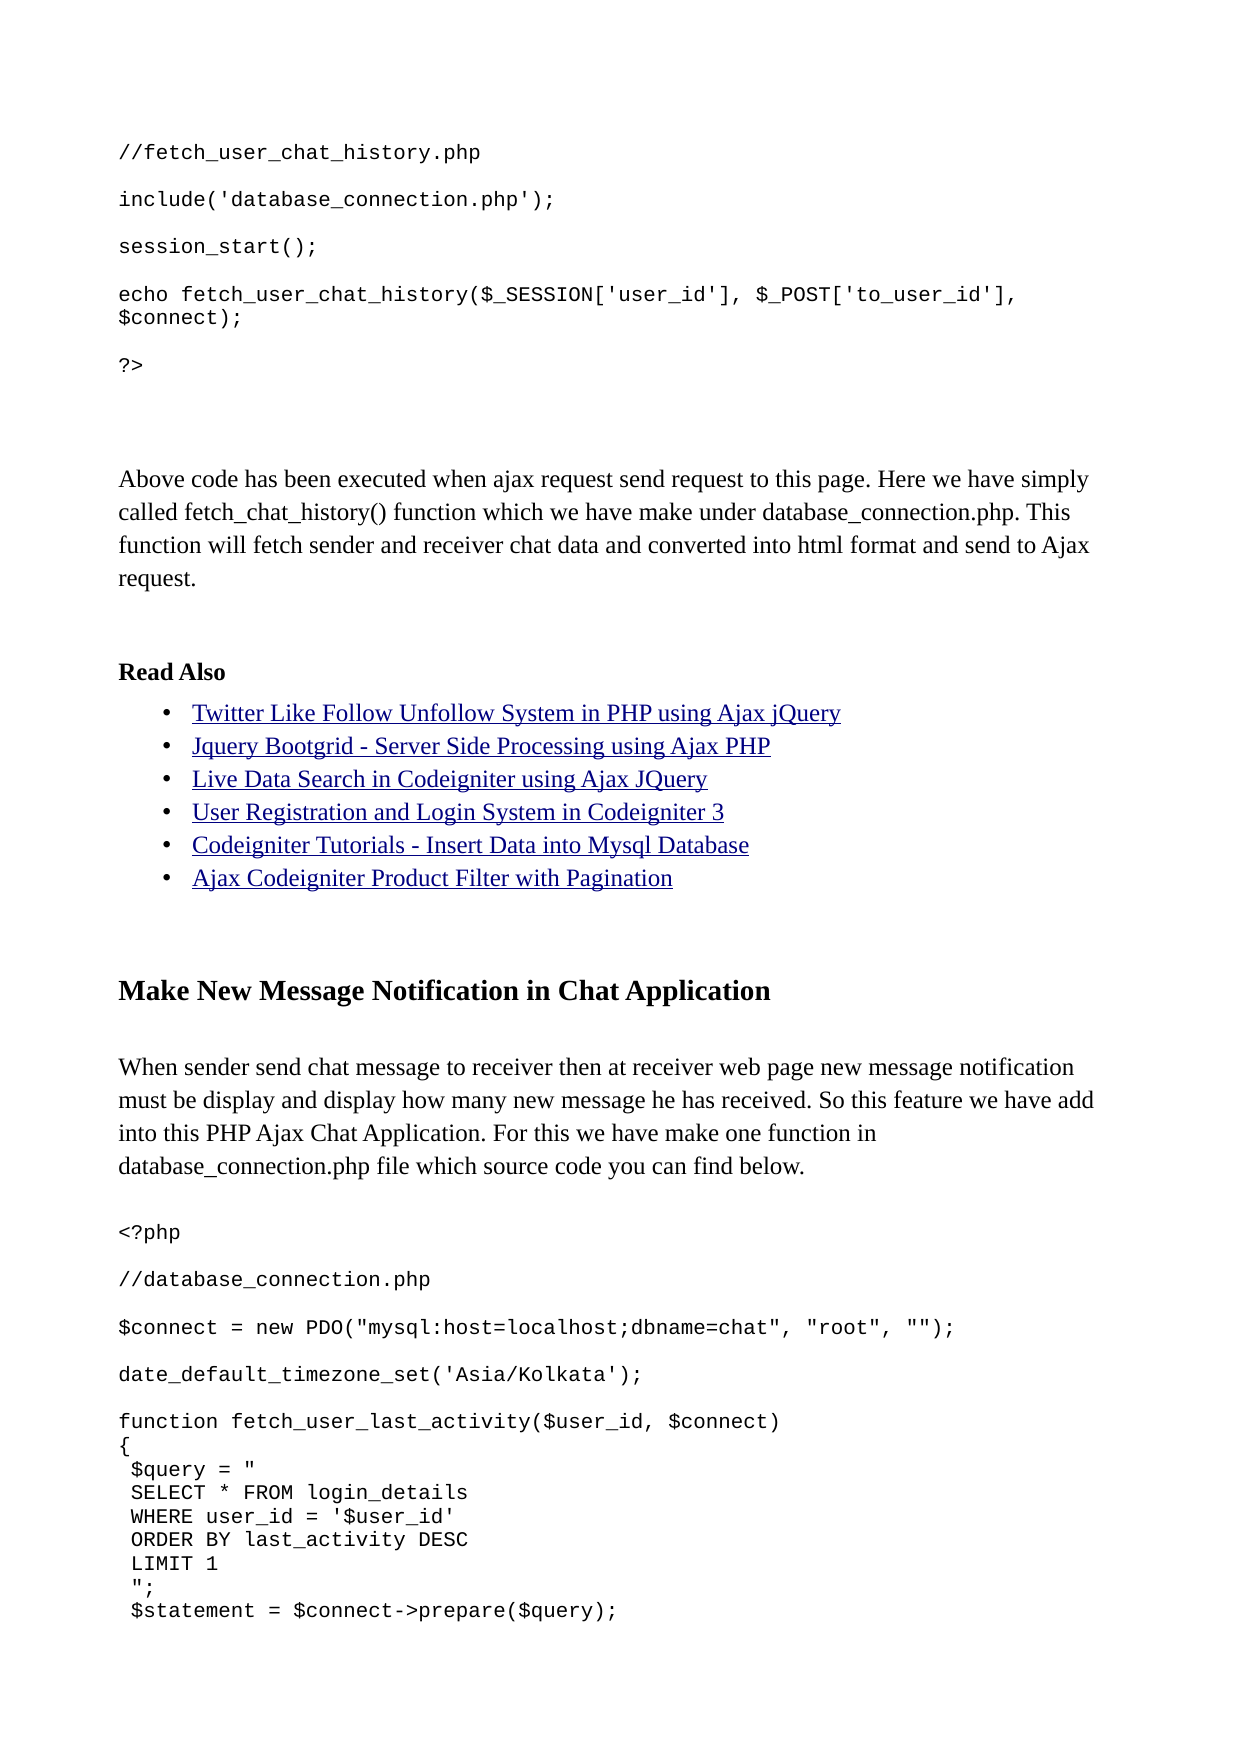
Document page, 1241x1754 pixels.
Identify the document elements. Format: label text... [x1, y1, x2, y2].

text //database_connection.php [118, 1269, 1122, 1293]
list Live Data Search in Codeigniter using Ajax JQuery [162, 764, 1122, 793]
text "; [118, 1577, 1122, 1600]
text echo fetch_user_chat_history($_SESSION['user_id'], $_POST['to_user_id'], $connect); [118, 284, 1122, 331]
list User Registration and Login System in Codeigniter 3 [162, 797, 1122, 826]
text $query = " [118, 1458, 1122, 1482]
text session_start(); [118, 236, 1122, 260]
text date_default_timezone_set('Asia/Kolkata'); [118, 1364, 1122, 1388]
text LIMIT 1 [118, 1553, 1122, 1577]
text ?> [118, 354, 1122, 378]
subtitle Read Also [118, 657, 1122, 685]
list Jquery Bootgrid - Server Side Processing using Ajax PHP [162, 731, 1122, 759]
text SELECT * FROM login_details [118, 1482, 1122, 1506]
text //fetch_user_chat_history.php [118, 142, 1122, 165]
list Codeigniter Tutorials - Insert Data into Mysql Database [162, 830, 1122, 859]
text <?php [118, 1222, 1122, 1246]
text WHERE user_id = '$user_id' [118, 1506, 1122, 1529]
text function fetch_user_last_activity($user_id, $connect) [118, 1411, 1122, 1435]
list Ajax Codeigniter Product Filter with Pagination [162, 863, 1122, 892]
subtitle Make New Message Notification in Chat Application [118, 973, 1122, 1006]
text ORDER BY last_activity DESC [118, 1529, 1122, 1553]
text Above code has been executed when ajax request send request to this page. Here we have simply called fetch_chat_history() function which we have make under database_connection.php. This function will fetch sender and receiver chat data and converted into html format and send to Ajax request. [118, 431, 1122, 625]
text { [118, 1435, 1122, 1458]
text When sender send chat message to receiver then at receiver web page new message notification must be display and display how many new message he has received. So this feature we have add into this PHP Ajax Chat Application. For this we have make one function in database_connection.php file which source code you can find below. [118, 1019, 1122, 1179]
text $connect = new PDO("mysql:host=localhost;dbname=chat", "root", ""); [118, 1317, 1122, 1340]
text include('database_connection.php'); [118, 189, 1122, 213]
text $statement = $connect->prepare($query); [118, 1600, 1122, 1624]
list Twitter Like Follow Unfollow System in PHP using Ajax jQuery [162, 698, 1122, 727]
